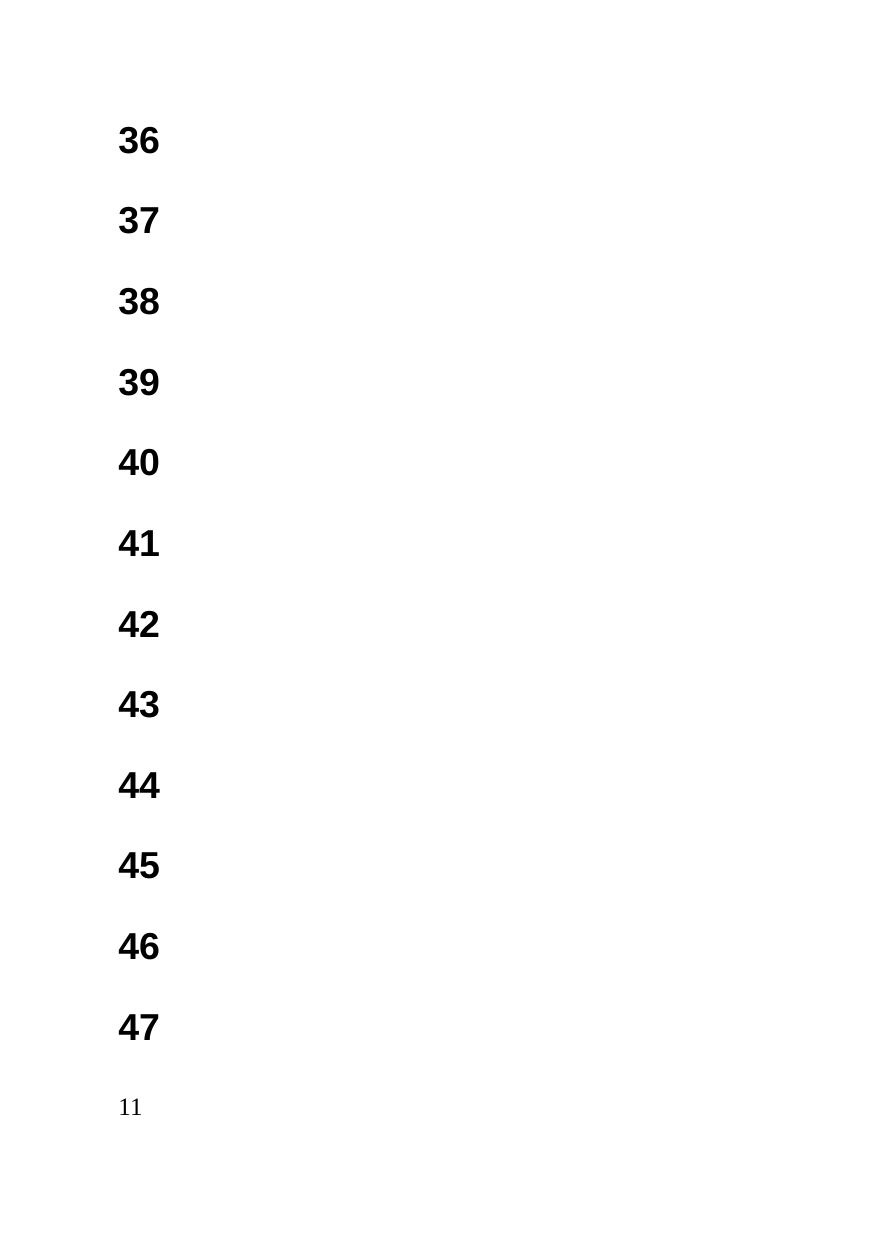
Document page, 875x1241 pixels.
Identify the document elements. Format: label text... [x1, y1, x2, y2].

subtitle 42 [118, 602, 756, 645]
subtitle 45 [118, 844, 756, 887]
subtitle 46 [118, 924, 756, 967]
subtitle 37 [118, 199, 756, 242]
subtitle 39 [118, 360, 756, 403]
subtitle 47 [118, 1005, 756, 1048]
subtitle 38 [118, 279, 756, 322]
subtitle 40 [118, 441, 756, 484]
subtitle 43 [118, 682, 756, 726]
subtitle 44 [118, 763, 756, 806]
subtitle 41 [118, 521, 756, 564]
subtitle 36 [118, 118, 756, 161]
